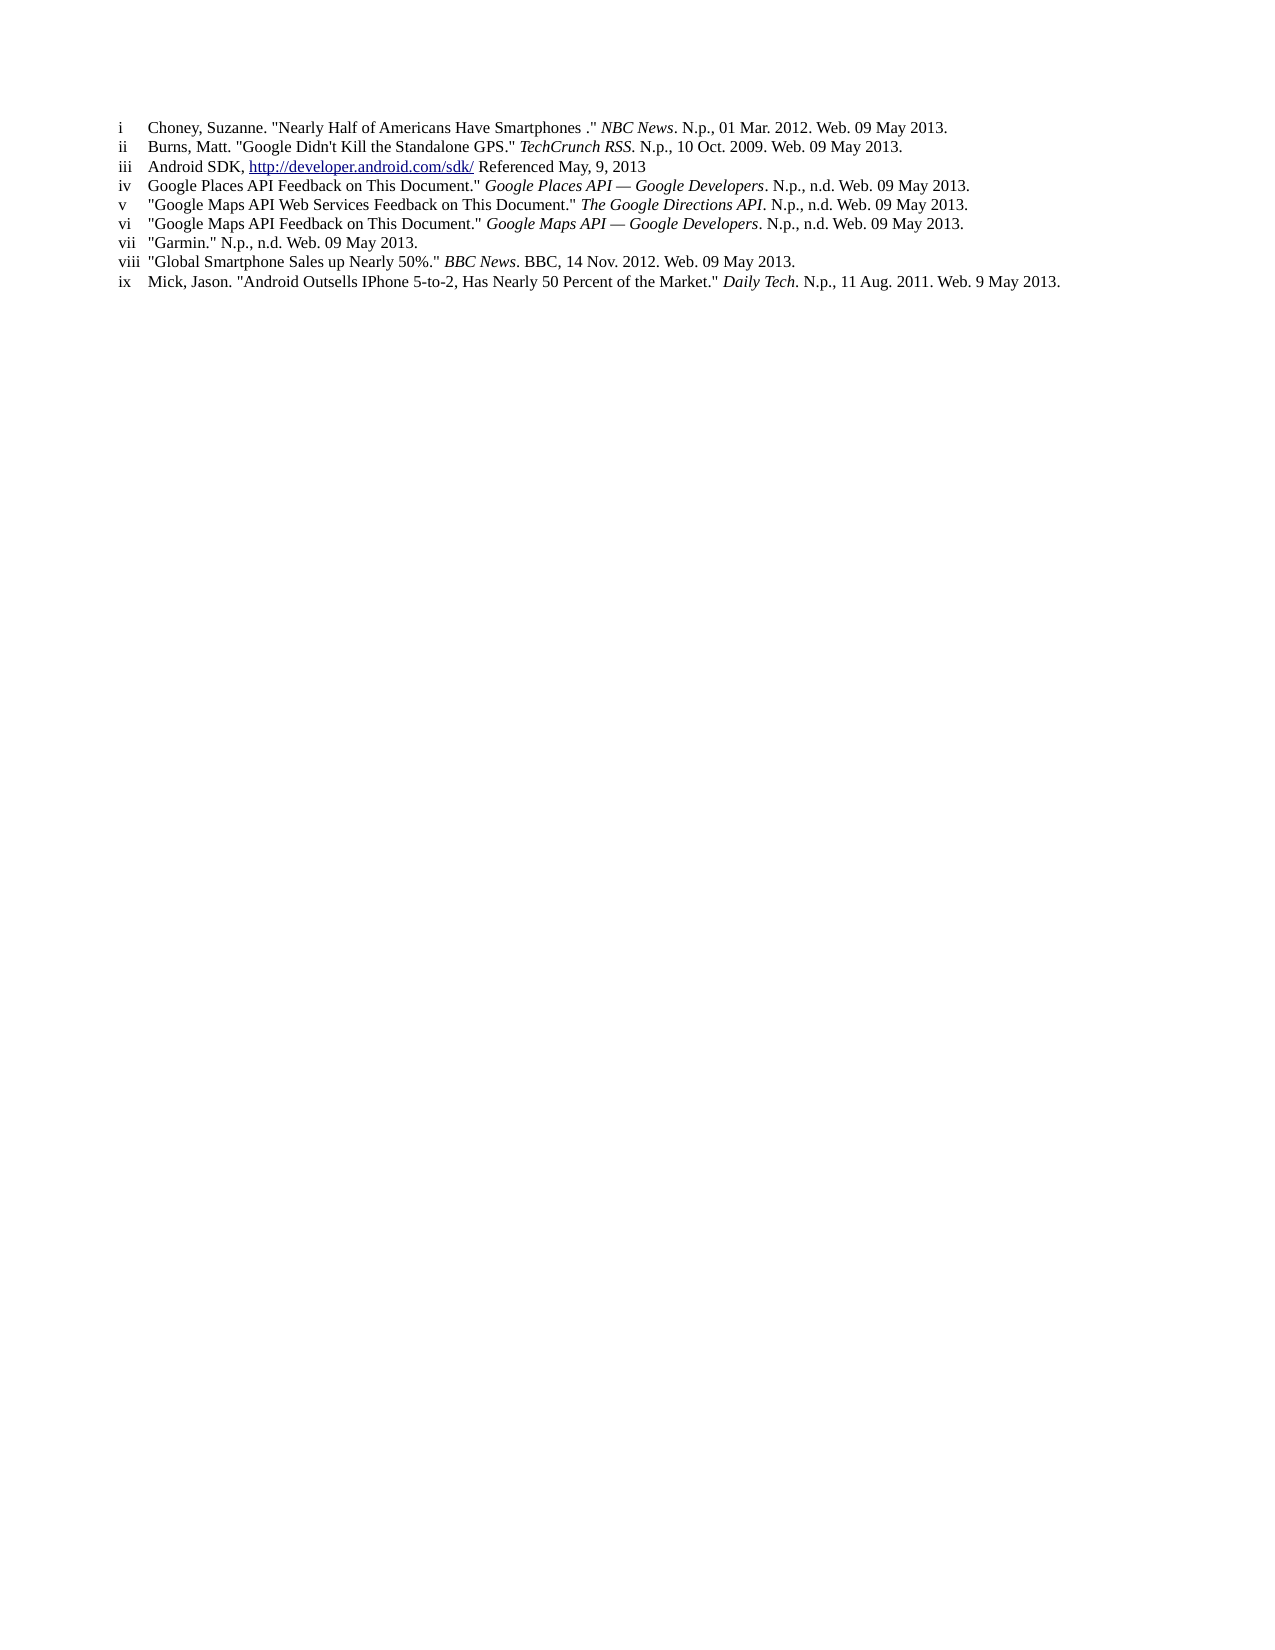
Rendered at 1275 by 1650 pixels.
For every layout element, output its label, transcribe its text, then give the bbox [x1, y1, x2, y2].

text "Garmin." N.p., n.d. Web. 09 May 2013. [118, 233, 1157, 252]
text Choney, Suzanne. "Nearly Half of Americans Have Smartphones ." NBC News. N.p., 01 Mar. 2012. Web. 09 May 2013. [118, 118, 1157, 137]
text Android SDK, http://developer.android.com/sdk/ Referenced May, 9, 2013 [118, 156, 1157, 176]
text Burns, Matt. "Google Didn't Kill the Standalone GPS." TechCrunch RSS. N.p., 10 Oct. 2009. Web. 09 May 2013. [118, 137, 1157, 156]
text Mick, Jason. "Android Outsells IPhone 5-to-2, Has Nearly 50 Percent of the Market." Daily Tech. N.p., 11 Aug. 2011. Web. 9 May 2013. [118, 271, 1157, 291]
text "Google Maps API Web Services Feedback on This Document." The Google Directions API. N.p., n.d. Web. 09 May 2013. [118, 195, 1157, 214]
text "Google Maps API Feedback on This Document." Google Maps API — Google Developers. N.p., n.d. Web. 09 May 2013. [118, 214, 1157, 233]
text "Global Smartphone Sales up Nearly 50%." BBC News. BBC, 14 Nov. 2012. Web. 09 May 2013. [118, 252, 1157, 271]
text Google Places API Feedback on This Document." Google Places API — Google Developers. N.p., n.d. Web. 09 May 2013. [118, 176, 1157, 195]
